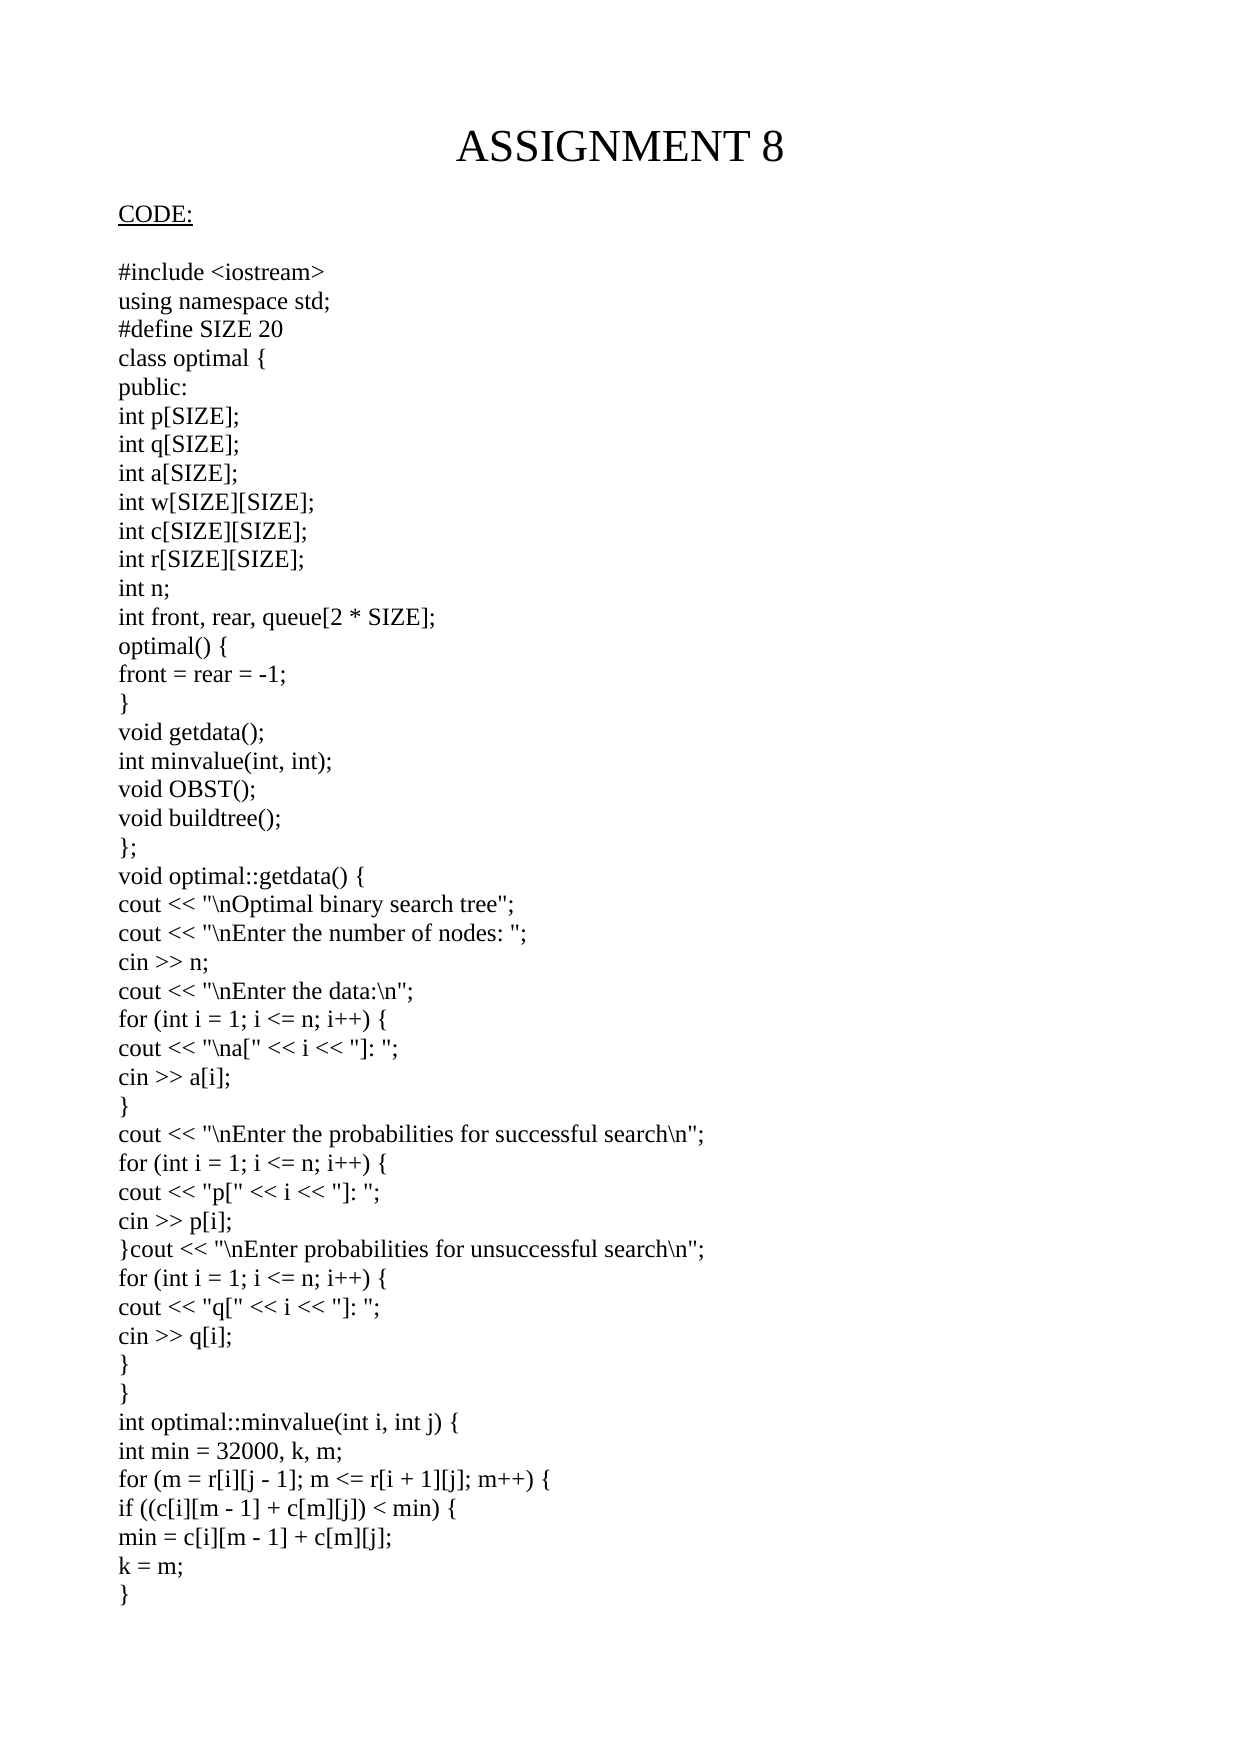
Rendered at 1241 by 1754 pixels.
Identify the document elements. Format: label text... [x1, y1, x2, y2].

text cout << "\nEnter the data:\n"; [118, 976, 1122, 1004]
text int a[SIZE]; [118, 458, 1122, 487]
text #define SIZE 20 [118, 314, 1122, 343]
text public: [118, 372, 1122, 401]
text }; [118, 832, 1122, 861]
text int front, rear, queue[2 * SIZE]; [118, 602, 1122, 631]
text ASSIGNMENT 8 [118, 118, 1122, 171]
text if ((c[i][m - 1] + c[m][j]) < min) { [118, 1493, 1122, 1522]
text for (int i = 1; i <= n; i++) { [118, 1148, 1122, 1177]
text int min = 32000, k, m; [118, 1436, 1122, 1464]
text int w[SIZE][SIZE]; [118, 487, 1122, 516]
text int minvalue(int, int); [118, 746, 1122, 774]
text cout << "\nEnter the number of nodes: "; [118, 918, 1122, 947]
text int n; [118, 573, 1122, 602]
text int q[SIZE]; [118, 429, 1122, 458]
text cout << "\nEnter the probabilities for successful search\n"; [118, 1119, 1122, 1148]
text #include <iostream> [118, 257, 1122, 286]
text }cout << "\nEnter probabilities for unsuccessful search\n"; [118, 1234, 1122, 1263]
text int p[SIZE]; [118, 401, 1122, 429]
text cout << "p[" << i << "]: "; [118, 1177, 1122, 1206]
text void getdata(); [118, 717, 1122, 746]
text cout << "q[" << i << "]: "; [118, 1292, 1122, 1321]
text optimal() { [118, 631, 1122, 659]
text } [118, 1579, 1122, 1608]
text int r[SIZE][SIZE]; [118, 544, 1122, 573]
text cin >> q[i]; [118, 1321, 1122, 1349]
text int c[SIZE][SIZE]; [118, 516, 1122, 544]
text } [118, 1091, 1122, 1119]
text CODE: [118, 199, 1122, 228]
text for (int i = 1; i <= n; i++) { [118, 1004, 1122, 1033]
text k = m; [118, 1551, 1122, 1579]
text for (m = r[i][j - 1]; m <= r[i + 1][j]; m++) { [118, 1464, 1122, 1493]
text void OBST(); [118, 774, 1122, 803]
text } [118, 1349, 1122, 1378]
text cout << "\na[" << i << "]: "; [118, 1033, 1122, 1062]
text cout << "\nOptimal binary search tree"; [118, 889, 1122, 918]
text using namespace std; [118, 286, 1122, 314]
text cin >> n; [118, 947, 1122, 976]
text front = rear = -1; [118, 659, 1122, 688]
text void buildtree(); [118, 803, 1122, 832]
text } [118, 688, 1122, 717]
text for (int i = 1; i <= n; i++) { [118, 1263, 1122, 1292]
text class optimal { [118, 343, 1122, 372]
text int optimal::minvalue(int i, int j) { [118, 1407, 1122, 1436]
text min = c[i][m - 1] + c[m][j]; [118, 1522, 1122, 1551]
text } [118, 1378, 1122, 1407]
text void optimal::getdata() { [118, 861, 1122, 889]
text cin >> p[i]; [118, 1206, 1122, 1234]
text cin >> a[i]; [118, 1062, 1122, 1091]
